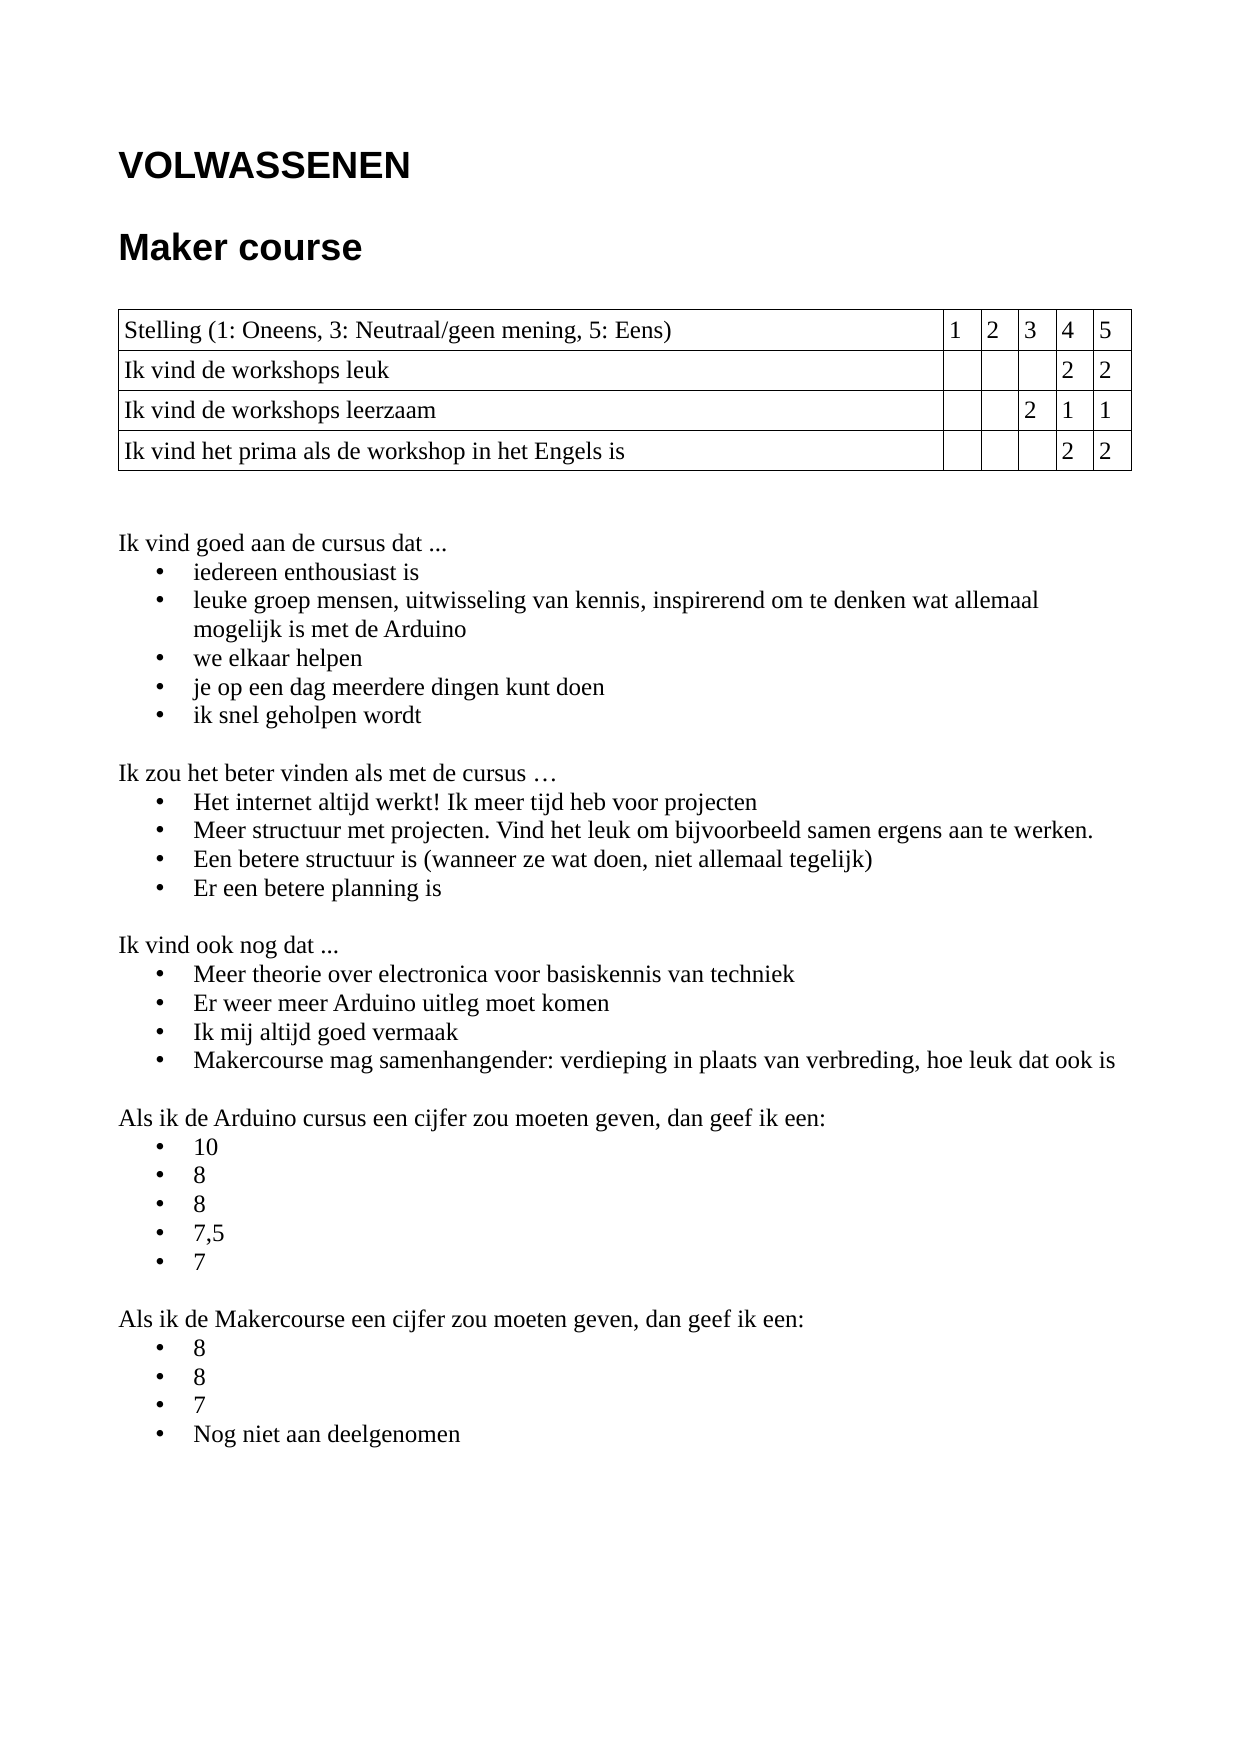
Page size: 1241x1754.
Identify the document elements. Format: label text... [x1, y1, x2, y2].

list 8 [156, 1189, 1122, 1218]
list we elkaar helpen [156, 643, 1122, 672]
table_cell 2 [1057, 351, 1093, 390]
list Ik mij altijd goed vermaak [156, 1017, 1122, 1046]
table_cell Ik vind de workshops leuk [119, 351, 943, 390]
list 8 [156, 1362, 1122, 1391]
table_cell 2 [1057, 431, 1093, 470]
table_cell [1019, 351, 1056, 390]
list 7 [156, 1247, 1122, 1276]
table_header 3 [1019, 310, 1056, 349]
list 7,5 [156, 1218, 1122, 1247]
text Als ik de Arduino cursus een cijfer zou moeten geven, dan geef ik een: [118, 1103, 1122, 1132]
table_header 1 [944, 310, 981, 349]
table_cell [982, 391, 1018, 430]
list 8 [156, 1333, 1122, 1362]
table_cell [944, 431, 981, 470]
list Meer theorie over electronica voor basiskennis van techniek [156, 959, 1122, 988]
table_cell Ik vind de workshops leerzaam [119, 391, 943, 430]
list Nog niet aan deelgenomen [156, 1419, 1122, 1448]
table_cell [982, 431, 1018, 470]
list Meer structuur met projecten. Vind het leuk om bijvoorbeeld samen ergens aan te werken. [156, 816, 1122, 844]
list Het internet altijd werkt! Ik meer tijd heb voor projecten [156, 787, 1122, 816]
list 8 [156, 1161, 1122, 1189]
text Als ik de Makercourse een cijfer zou moeten geven, dan geef ik een: [118, 1304, 1122, 1333]
table_header 2 [982, 310, 1018, 349]
subtitle VOLWASSENEN [118, 143, 1122, 187]
list je op een dag meerdere dingen kunt doen [156, 672, 1122, 701]
table_cell [1019, 431, 1056, 470]
table_cell 1 [1057, 391, 1093, 430]
table_cell 1 [1094, 391, 1131, 430]
list ik snel geholpen wordt [156, 701, 1122, 729]
list Makercourse mag samenhangender: verdieping in plaats van verbreding, hoe leuk dat ook is [156, 1046, 1122, 1074]
list leuke groep mensen, uitwisseling van kennis, inspirerend om te denken wat allemaal mogelijk is met de Arduino [156, 586, 1122, 643]
table_header 4 [1057, 310, 1093, 349]
text Ik vind ook nog dat ... [118, 931, 1122, 959]
table_cell [944, 391, 981, 430]
list Er weer meer Arduino uitleg moet komen [156, 988, 1122, 1017]
list 7 [156, 1391, 1122, 1419]
list Er een betere planning is [156, 873, 1122, 902]
table_cell 2 [1019, 391, 1056, 430]
list 10 [156, 1132, 1122, 1161]
table_header 5 [1094, 310, 1131, 349]
table_cell [944, 351, 981, 390]
table_cell 2 [1094, 351, 1131, 390]
table_header Stelling (1: Oneens, 3: Neutraal/geen mening, 5: Eens) [119, 310, 943, 349]
subtitle Maker course [118, 224, 1122, 268]
table_cell [982, 351, 1018, 390]
list Een betere structuur is (wanneer ze wat doen, niet allemaal tegelijk) [156, 844, 1122, 873]
text Ik zou het beter vinden als met de cursus … [118, 758, 1122, 787]
list iedereen enthousiast is [156, 557, 1122, 586]
text Ik vind goed aan de cursus dat ... [118, 528, 1122, 557]
table_cell Ik vind het prima als de workshop in het Engels is [119, 431, 943, 470]
table_cell 2 [1094, 431, 1131, 470]
